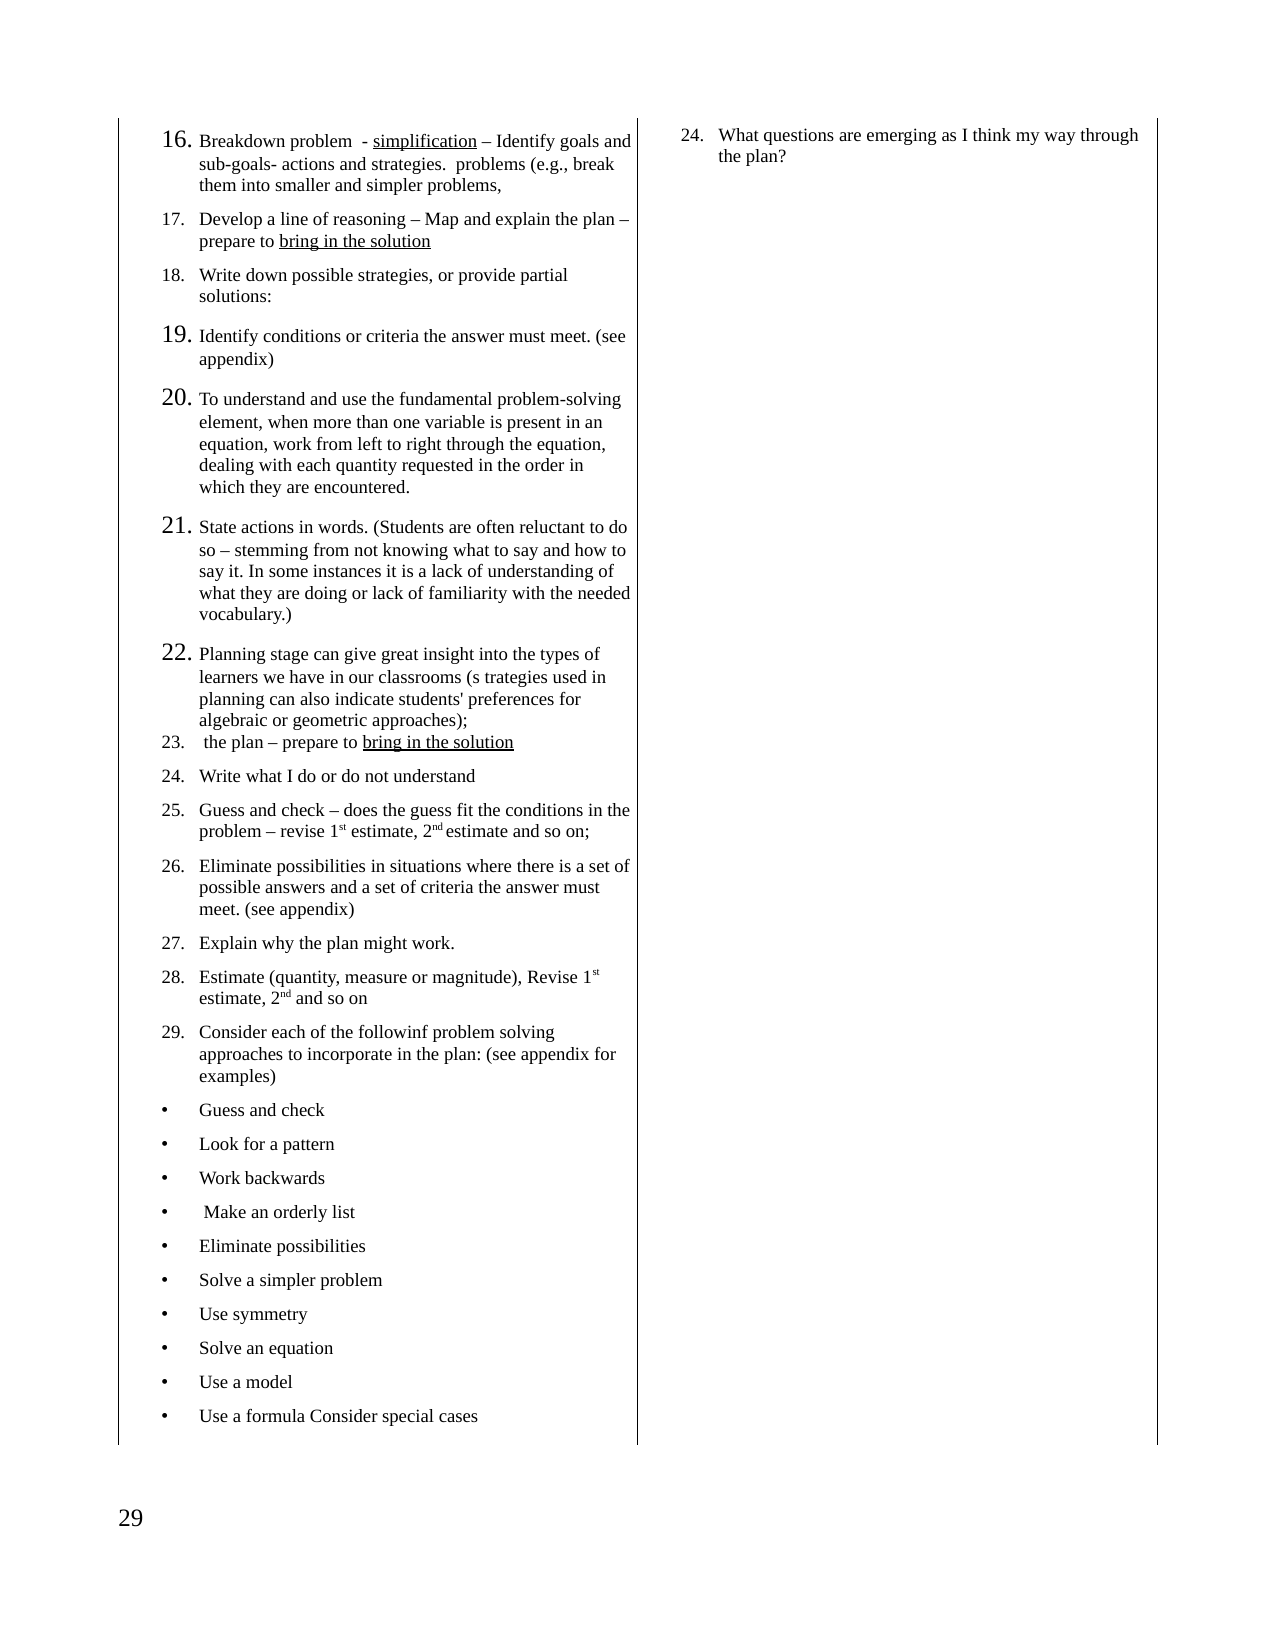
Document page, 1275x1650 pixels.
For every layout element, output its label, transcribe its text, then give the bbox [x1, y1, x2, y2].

table_cell When deciding on methods or procedures to use to solve problems, the first thing you will do is look for clues which is one of the most important skills in solving problems in mathematics. If you begin to solve problems by looking for clue words, you will find that these 'words' often indicate an operation; Review the question and organize information and concepts identified; Look at the unknown! And try to think of a familiar problem having the same or a similar unknown;. Write down any initial equation, if possible; Develop a solution by responding to requests made by the initial equation (this divides the problem into smaller, simpler problems); Look for conditions and criteria - scan through the ifs, ands, buts, assume thats, given thats and so forth to locate them . Responses to the individual requests made by an equation are frequently in the problem statement. Respond in order to the requests made by the starting equation often generates the solution. Problems are self-solving. Translate information (known and unknowns) into appropriate representation -symbols, graphs, tables (see appendix on representations) Draw a visual representation of the problem – picture of what I am thinking. Consider using a picture chart or concept map for developing a mental mode Generate a plan to solve the problem; List different solutions paths to gain a deeper understanding of the problem - allow for the fact that more than one strategy may be needed to solve a given problem and that problems may; List resources needed to answer the question; Try to think of a familiar problem having the same or a similar unknown. Find the connection between the data and the unknown. You may be obliged to consider auxiliary problems if an immediate connection cannot be found. Breakdown problem - simplification – Identify goals and sub-goals- actions and strategies. problems (e.g., break them into smaller and simpler problems, Develop a line of reasoning – Map and explain the plan – prepare to bring in the solution Write down possible strategies, or provide partial solutions: Identify conditions or criteria the answer must meet. (see appendix) To understand and use the fundamental problem-solving element, when more than one variable is present in an equation, work from left to right through the equation, dealing with each quantity requested in the order in which they are encountered. State actions in words. (Students are often reluctant to do so – stemming from not knowing what to say and how to say it. In some instances it is a lack of understanding of what they are doing or lack of familiarity with the needed vocabulary.) Planning stage can give great insight into the types of learners we have in our classrooms (s trategies used in planning can also indicate students' preferences for algebraic or geometric approaches); the plan – prepare to bring in the solution Write what I do or do not understand Guess and check – does the guess fit the conditions in the problem – revise 1st estimate, 2nd estimate and so on; Eliminate possibilities in situations where there is a set of possible answers and a set of criteria the answer must meet. (see appendix) Explain why the plan might work. Estimate (quantity, measure or magnitude), Revise 1st estimate, 2nd and so on Consider each of the followinf problem solving approaches to incorporate in the plan: (see appendix for examples) Guess and check Look for a pattern Work backwards Make an orderly list Eliminate possibilities Solve a simpler problem Use symmetry Solve an equation Use a model Use a formula Consider special cases making a list acting out the problem guess and check finding a pattern making and using model using formulas choosing an operation [119, 118, 637, 1445]
table_cell What questions do I have before I can begin to devise a solution plan? What am I being asked to find? What plan will help me solve this problem‌? What steps will I take in solving this problem; Whai is my first step? The purpose of the step?. What will I need to complete the step ? “Does my drawing represent the problem‌” e student first self-instructs by asking what isthe purpose of the step (‘Say’). Check: “The drawing contains the essential parts of the problem. The student next self-questions by ‘asking’ what he or she intends to do to complete the step (‘Ask’). The student concludes the step by self-monitoring, or ‘checking’, the successful completion of the step (‘Check’). What is the logic of the logic of the step? What are the conditions or criteria the answer must meet? (see appendix) What holes in the Solution indicate aspects of the lesson that were not mastered What request are being made by an initial equation? What estimating technique will the student use to predict the answer‌? Is the plan appropriate to solve the problem? Have you seen it before? Or have you seen the same problem in a slightly different form? Can I find a problem related to mine that I solved before. Could I use it? Could I use its result? Could I use its method? Should I introduce some auxiliary element in order to make its use possible? Can I break the problem into smaller problesm? Can you solve part of the problem? What resources will I need to answer the question? What questions are emerging as I think my way through the plan? [638, 118, 1157, 1445]
